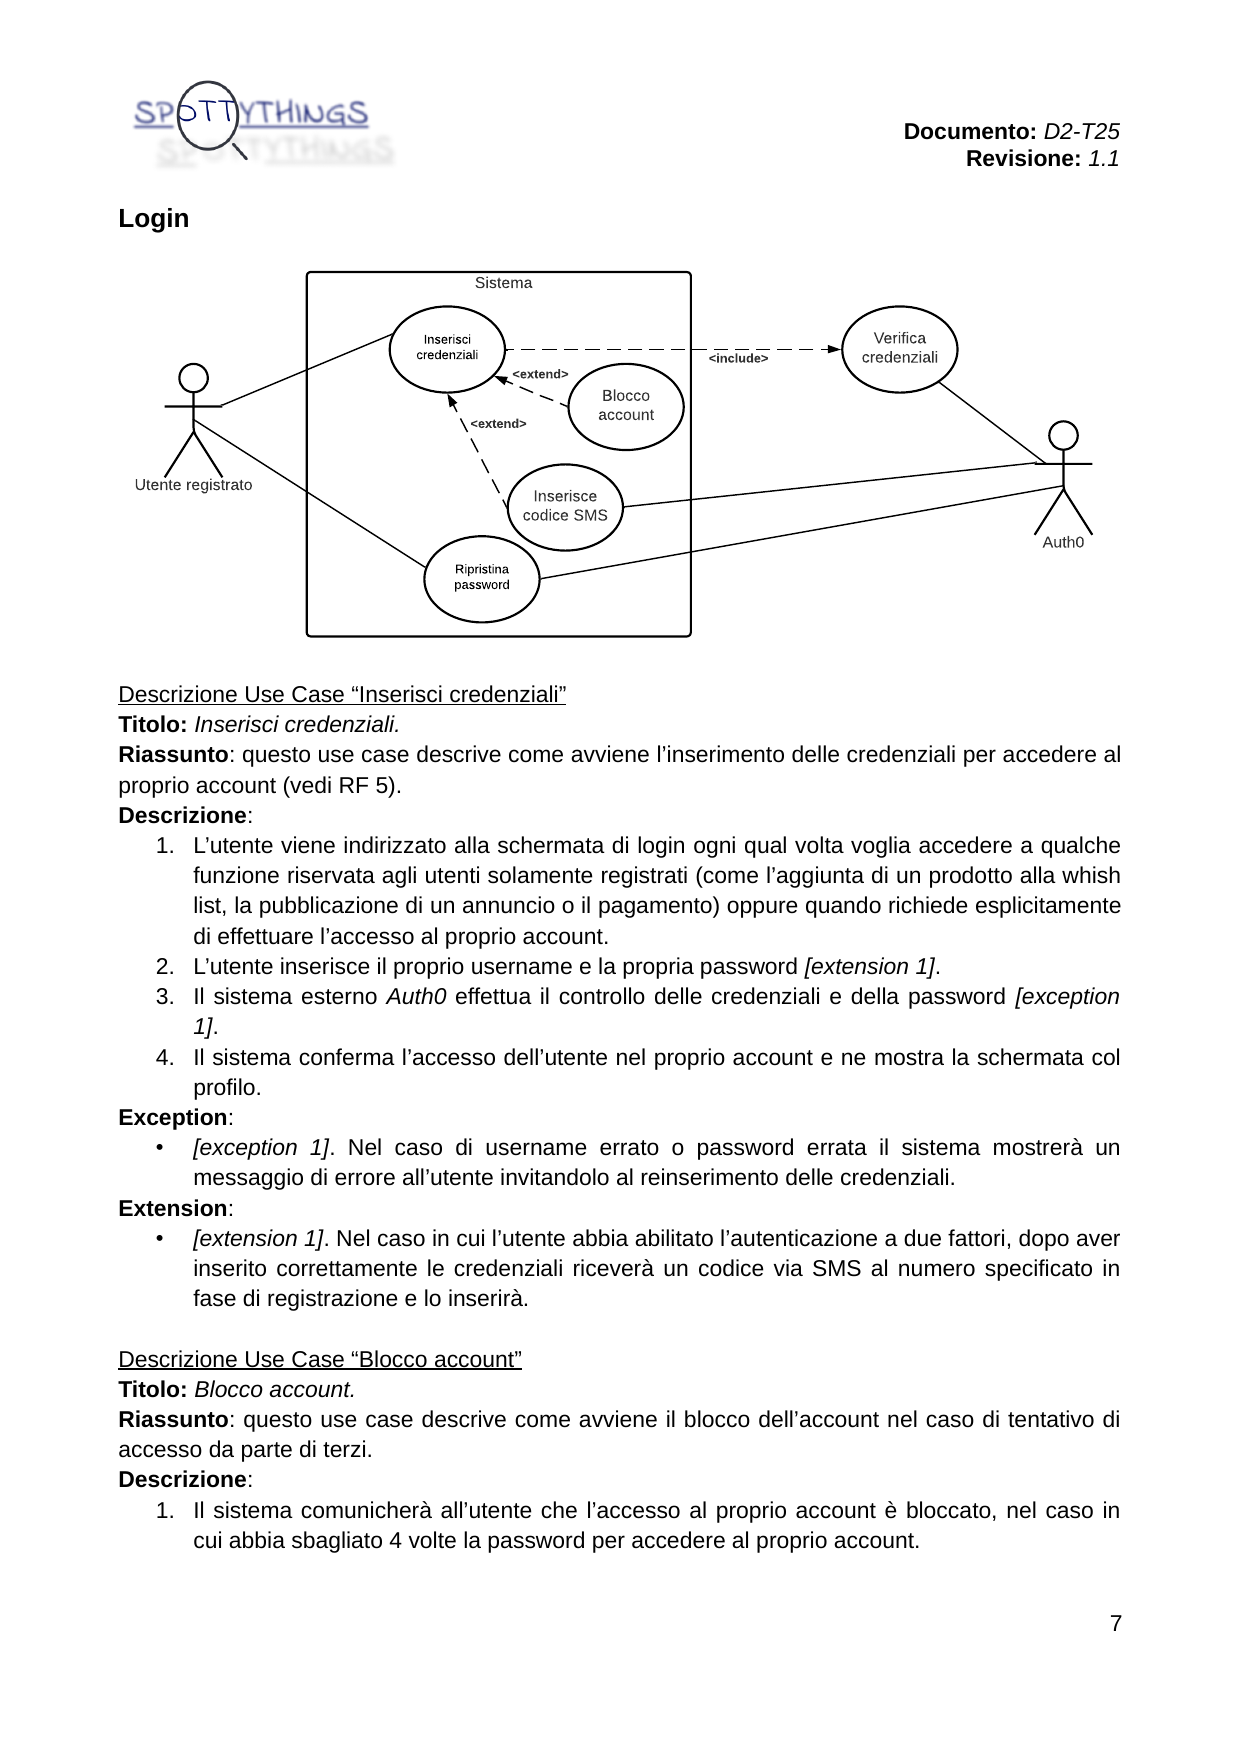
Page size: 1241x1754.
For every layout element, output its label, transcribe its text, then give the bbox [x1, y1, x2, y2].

text Descrizione Use Case “Blocco account” [118, 1346, 1122, 1372]
text Extension: [118, 1194, 1122, 1221]
list L’utente inserisce il proprio username e la propria password [extension 1]. [156, 953, 1122, 979]
subtitle Login [118, 203, 1122, 233]
text Riassunto: questo use case descrive come avviene l’inserimento delle credenziali per accedere al proprio account (vedi RF 5). [118, 741, 1122, 798]
list Il sistema conferma l’accesso dell’utente nel proprio account e ne mostra la schermata col profilo. [156, 1043, 1122, 1100]
list Il sistema comunicherà all’utente che l’accesso al proprio account è bloccato, nel caso in cui abbia sbagliato 4 volte la password per accedere al proprio account. [156, 1497, 1122, 1553]
list L’utente viene indirizzato alla schermata di login ogni qual volta voglia accedere a qualche funzione riservata agli utenti solamente registrati (come l’aggiunta di un prodotto alla whish list, la pubblicazione di un annuncio o il pagamento) oppure quando richiede esplicitamente di effettuare l’accesso al proprio account. [156, 832, 1122, 949]
picture [123, 73, 399, 187]
text Descrizione: [118, 802, 1122, 828]
text Titolo: Inserisci credenziali. [118, 711, 1122, 737]
list [exception 1]. Nel caso di username errato o password errata il sistema mostrerà un messaggio di errore all’utente invitandolo al reinserimento delle credenziali. [156, 1134, 1122, 1191]
text Descrizione Use Case “Inserisci credenziali” [118, 677, 1122, 707]
text Titolo: Blocco account. [118, 1376, 1122, 1402]
text Riassunto: questo use case descrive come avviene il blocco dell’account nel caso di tentativo di accesso da parte di terzi. [118, 1406, 1122, 1462]
list [extension 1]. Nel caso in cui l’utente abbia abilitato l’autenticazione a due fattori, dopo aver inserito correttamente le credenziali riceverà un codice via SMS al numero specificato in fase di registrazione e lo inserirà. [156, 1225, 1122, 1311]
text Descrizione: [118, 1466, 1122, 1493]
list Il sistema esterno Auth0 effettua il controllo delle credenziali e della password [exception 1]. [156, 983, 1122, 1039]
text Exception: [118, 1104, 1122, 1130]
